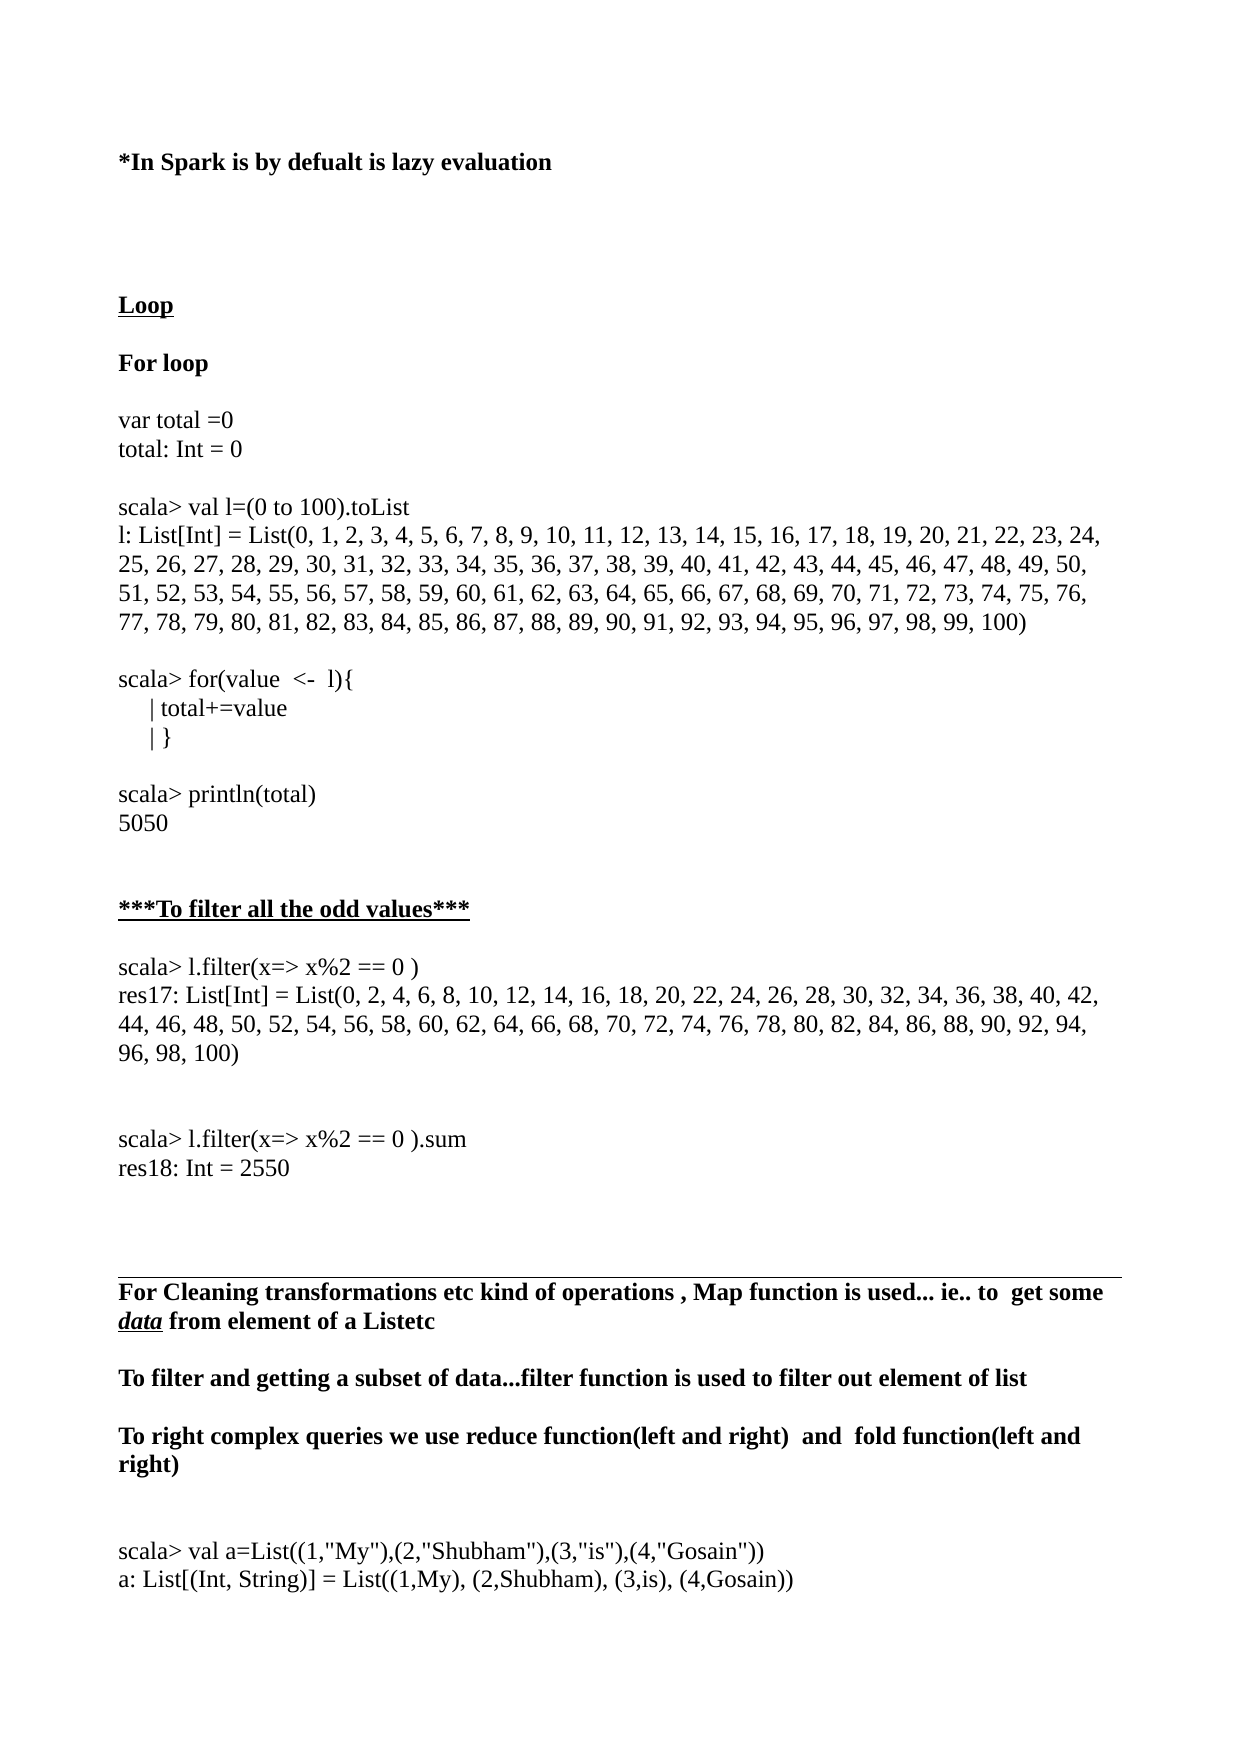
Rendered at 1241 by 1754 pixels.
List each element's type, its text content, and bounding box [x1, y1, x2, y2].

text Loop [118, 291, 1122, 319]
text | } [118, 722, 1122, 751]
text res18: Int = 2550 [118, 1153, 1122, 1182]
text scala> val l=(0 to 100).toList [118, 492, 1122, 521]
text total: Int = 0 [118, 434, 1122, 463]
text scala> for(value <- l){ [118, 664, 1122, 693]
text *In Spark is by defualt is lazy evaluation [118, 147, 1122, 176]
text scala> println(total) [118, 779, 1122, 808]
text To filter and getting a subset of data...filter function is used to filter out element of list [118, 1363, 1122, 1392]
text | total+=value [118, 693, 1122, 722]
text scala> val a=List((1,"My"),(2,"Shubham"),(3,"is"),(4,"Gosain")) [118, 1536, 1122, 1564]
text l: List[Int] = List(0, 1, 2, 3, 4, 5, 6, 7, 8, 9, 10, 11, 12, 13, 14, 15, 16, 17, 18, 19, 20, 21, 22, 23, 24, 25, 26, 27, 28, 29, 30, 31, 32, 33, 34, 35, 36, 37, 38, 39, 40, 41, 42, 43, 44, 45, 46, 47, 48, 49, 50, 51, 52, 53, 54, 55, 56, 57, 58, 59, 60, 61, 62, 63, 64, 65, 66, 67, 68, 69, 70, 71, 72, 73, 74, 75, 76, 77, 78, 79, 80, 81, 82, 83, 84, 85, 86, 87, 88, 89, 90, 91, 92, 93, 94, 95, 96, 97, 98, 99, 100) [118, 521, 1122, 636]
text scala> l.filter(x=> x%2 == 0 ) [118, 952, 1122, 981]
text a: List[(Int, String)] = List((1,My), (2,Shubham), (3,is), (4,Gosain)) [118, 1564, 1122, 1593]
text ***To filter all the odd values*** [118, 894, 1122, 923]
text 5050 [118, 808, 1122, 837]
text res17: List[Int] = List(0, 2, 4, 6, 8, 10, 12, 14, 16, 18, 20, 22, 24, 26, 28, 30, 32, 34, 36, 38, 40, 42, 44, 46, 48, 50, 52, 54, 56, 58, 60, 62, 64, 66, 68, 70, 72, 74, 76, 78, 80, 82, 84, 86, 88, 90, 92, 94, 96, 98, 100) [118, 981, 1122, 1067]
text To right complex queries we use reduce function(left and right) and fold function(left and right) [118, 1421, 1122, 1478]
text var total =0 [118, 406, 1122, 434]
text For loop [118, 348, 1122, 377]
text For Cleaning transformations etc kind of operations , Map function is used... ie.. to get some data from element of a Listetc [118, 1278, 1122, 1334]
text scala> l.filter(x=> x%2 == 0 ).sum [118, 1124, 1122, 1153]
